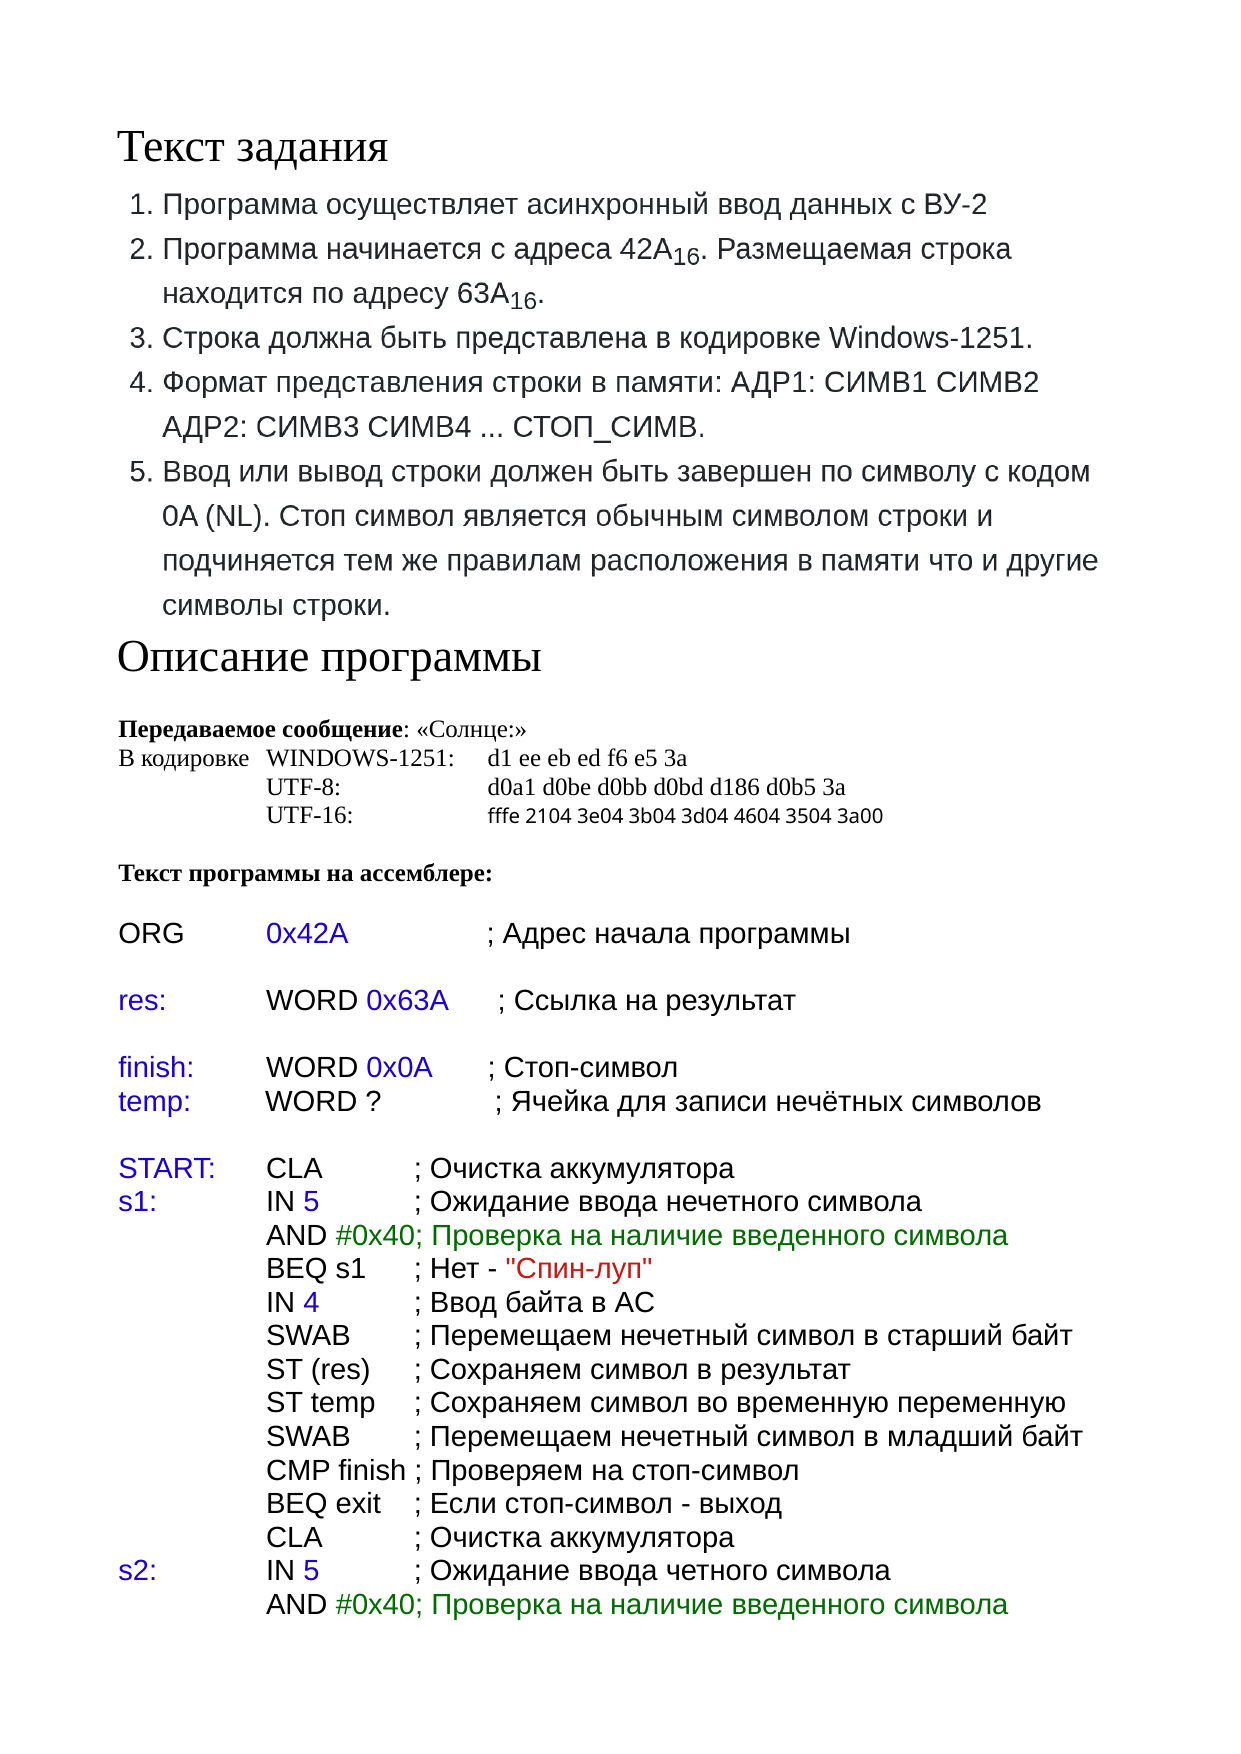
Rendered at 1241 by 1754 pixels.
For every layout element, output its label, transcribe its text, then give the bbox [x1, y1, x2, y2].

text s2: IN 5 ; Ожидание ввода четного символа [118, 1553, 1122, 1587]
text AND #0x40; Проверка на наличие введенного символа [118, 1587, 1122, 1620]
text finish: WORD 0x0A ; Стоп-символ [118, 1050, 1122, 1083]
text CMP finish ; Проверяем на стоп-символ [118, 1452, 1122, 1486]
text ORG 0x42A ; Адрес начала программы [118, 916, 1122, 949]
text BEQ exit ; Если стоп-символ - выход [118, 1486, 1122, 1519]
text Текст программы на ассемблере: [118, 858, 1122, 887]
text ST temp ; Сохраняем символ во временную переменную [118, 1385, 1122, 1419]
text IN 4 ; Ввод байта в AC [118, 1285, 1122, 1318]
subtitle Текст задания [117, 118, 1122, 171]
text В кодировке WINDOWS-1251: d1 ee eb ed f6 e5 3a [118, 743, 1122, 772]
text temp: WORD ? ; Ячейка для записи нечётных символов [118, 1083, 1122, 1117]
text SWAB ; Перемещаем нечетный символ в старший байт [118, 1318, 1122, 1352]
text UTF-16: fffe 2104 3e04 3b04 3d04 4604 3504 3a00 [118, 800, 1122, 829]
text AND #0x40; Проверка на наличие введенного символа [118, 1218, 1122, 1251]
text ST (res) ; Сохраняем символ в результат [118, 1352, 1122, 1385]
picture [117, 182, 1123, 625]
text Передаваемое сообщение: «Солнце:» [118, 714, 1122, 743]
text s1: IN 5 ; Ожидание ввода нечетного символа [118, 1184, 1122, 1218]
text res: WORD 0x63A ; Ссылка на результат [118, 983, 1122, 1016]
text START: CLA ; Очистка аккумулятора [118, 1151, 1122, 1184]
text UTF-8: d0a1 d0be d0bb d0bd d186 d0b5 3a [118, 772, 1122, 800]
text CLA ; Очистка аккумулятора [118, 1519, 1122, 1553]
text SWAB ; Перемещаем нечетный символ в младший байт [118, 1419, 1122, 1452]
text BEQ s1 ; Нет - "Спин-луп" [118, 1251, 1122, 1285]
subtitle Описание программы [117, 625, 1122, 681]
